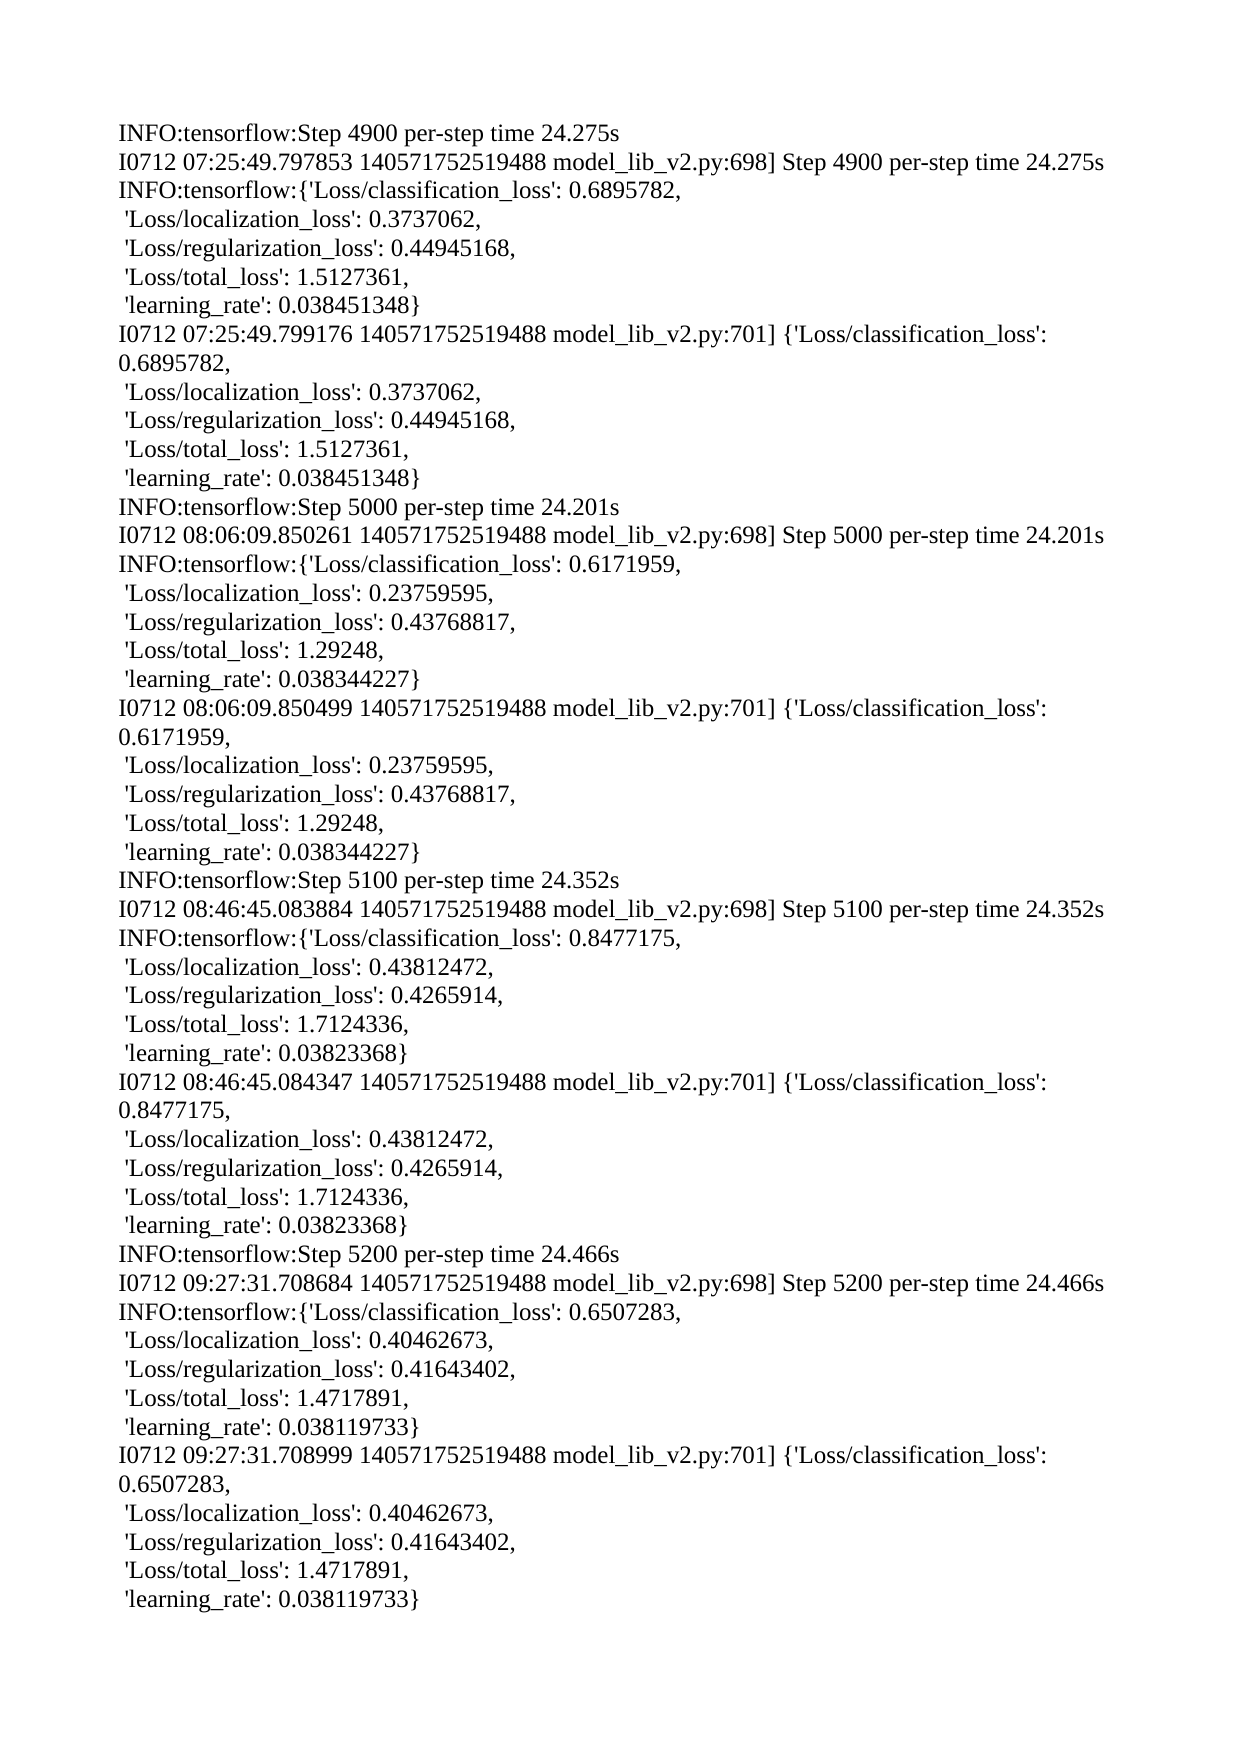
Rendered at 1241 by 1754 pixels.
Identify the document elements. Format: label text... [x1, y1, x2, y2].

text 'Loss/total_loss': 1.5127361, [118, 262, 1122, 291]
text I0712 07:25:49.797853 140571752519488 model_lib_v2.py:698] Step 4900 per-step time 24.275s [118, 147, 1122, 176]
text 'Loss/regularization_loss': 0.43768817, [118, 779, 1122, 808]
text I0712 09:27:31.708684 140571752519488 model_lib_v2.py:698] Step 5200 per-step time 24.466s [118, 1268, 1122, 1297]
text INFO:tensorflow:Step 4900 per-step time 24.275s [118, 118, 1122, 147]
text 'Loss/total_loss': 1.29248, [118, 636, 1122, 664]
text 'learning_rate': 0.038344227} [118, 837, 1122, 866]
text 'Loss/total_loss': 1.7124336, [118, 1182, 1122, 1211]
text INFO:tensorflow:{'Loss/classification_loss': 0.6507283, [118, 1297, 1122, 1326]
text 'Loss/localization_loss': 0.40462673, [118, 1326, 1122, 1354]
text 'Loss/regularization_loss': 0.41643402, [118, 1527, 1122, 1556]
text 'Loss/localization_loss': 0.3737062, [118, 204, 1122, 233]
text 'Loss/regularization_loss': 0.4265914, [118, 981, 1122, 1009]
text 'Loss/total_loss': 1.4717891, [118, 1556, 1122, 1584]
text INFO:tensorflow:Step 5100 per-step time 24.352s [118, 866, 1122, 894]
text INFO:tensorflow:{'Loss/classification_loss': 0.6895782, [118, 176, 1122, 204]
text 'Loss/regularization_loss': 0.44945168, [118, 406, 1122, 434]
text 'learning_rate': 0.03823368} [118, 1038, 1122, 1067]
text I0712 09:27:31.708999 140571752519488 model_lib_v2.py:701] {'Loss/classification_loss': 0.6507283, [118, 1441, 1122, 1498]
text INFO:tensorflow:Step 5200 per-step time 24.466s [118, 1239, 1122, 1268]
text I0712 08:06:09.850261 140571752519488 model_lib_v2.py:698] Step 5000 per-step time 24.201s [118, 521, 1122, 549]
text 'learning_rate': 0.038119733} [118, 1412, 1122, 1441]
text 'Loss/total_loss': 1.29248, [118, 808, 1122, 837]
text 'learning_rate': 0.038451348} [118, 463, 1122, 492]
text I0712 08:06:09.850499 140571752519488 model_lib_v2.py:701] {'Loss/classification_loss': 0.6171959, [118, 693, 1122, 751]
text 'Loss/regularization_loss': 0.41643402, [118, 1354, 1122, 1383]
text 'learning_rate': 0.038344227} [118, 664, 1122, 693]
text INFO:tensorflow:{'Loss/classification_loss': 0.8477175, [118, 923, 1122, 952]
text INFO:tensorflow:Step 5000 per-step time 24.201s [118, 492, 1122, 521]
text 'Loss/regularization_loss': 0.4265914, [118, 1153, 1122, 1182]
text 'Loss/total_loss': 1.4717891, [118, 1383, 1122, 1412]
text 'Loss/total_loss': 1.7124336, [118, 1009, 1122, 1038]
text 'Loss/localization_loss': 0.23759595, [118, 751, 1122, 779]
text 'Loss/localization_loss': 0.23759595, [118, 578, 1122, 607]
text I0712 08:46:45.083884 140571752519488 model_lib_v2.py:698] Step 5100 per-step time 24.352s [118, 894, 1122, 923]
text 'Loss/localization_loss': 0.43812472, [118, 1124, 1122, 1153]
text I0712 07:25:49.799176 140571752519488 model_lib_v2.py:701] {'Loss/classification_loss': 0.6895782, [118, 319, 1122, 377]
text 'Loss/regularization_loss': 0.43768817, [118, 607, 1122, 636]
text INFO:tensorflow:{'Loss/classification_loss': 0.6171959, [118, 549, 1122, 578]
text 'Loss/localization_loss': 0.43812472, [118, 952, 1122, 981]
text 'Loss/localization_loss': 0.40462673, [118, 1498, 1122, 1527]
text 'Loss/total_loss': 1.5127361, [118, 434, 1122, 463]
text I0712 08:46:45.084347 140571752519488 model_lib_v2.py:701] {'Loss/classification_loss': 0.8477175, [118, 1067, 1122, 1124]
text 'learning_rate': 0.038451348} [118, 291, 1122, 319]
text 'Loss/localization_loss': 0.3737062, [118, 377, 1122, 406]
text 'learning_rate': 0.03823368} [118, 1211, 1122, 1239]
text 'Loss/regularization_loss': 0.44945168, [118, 233, 1122, 262]
text 'learning_rate': 0.038119733} [118, 1584, 1122, 1613]
